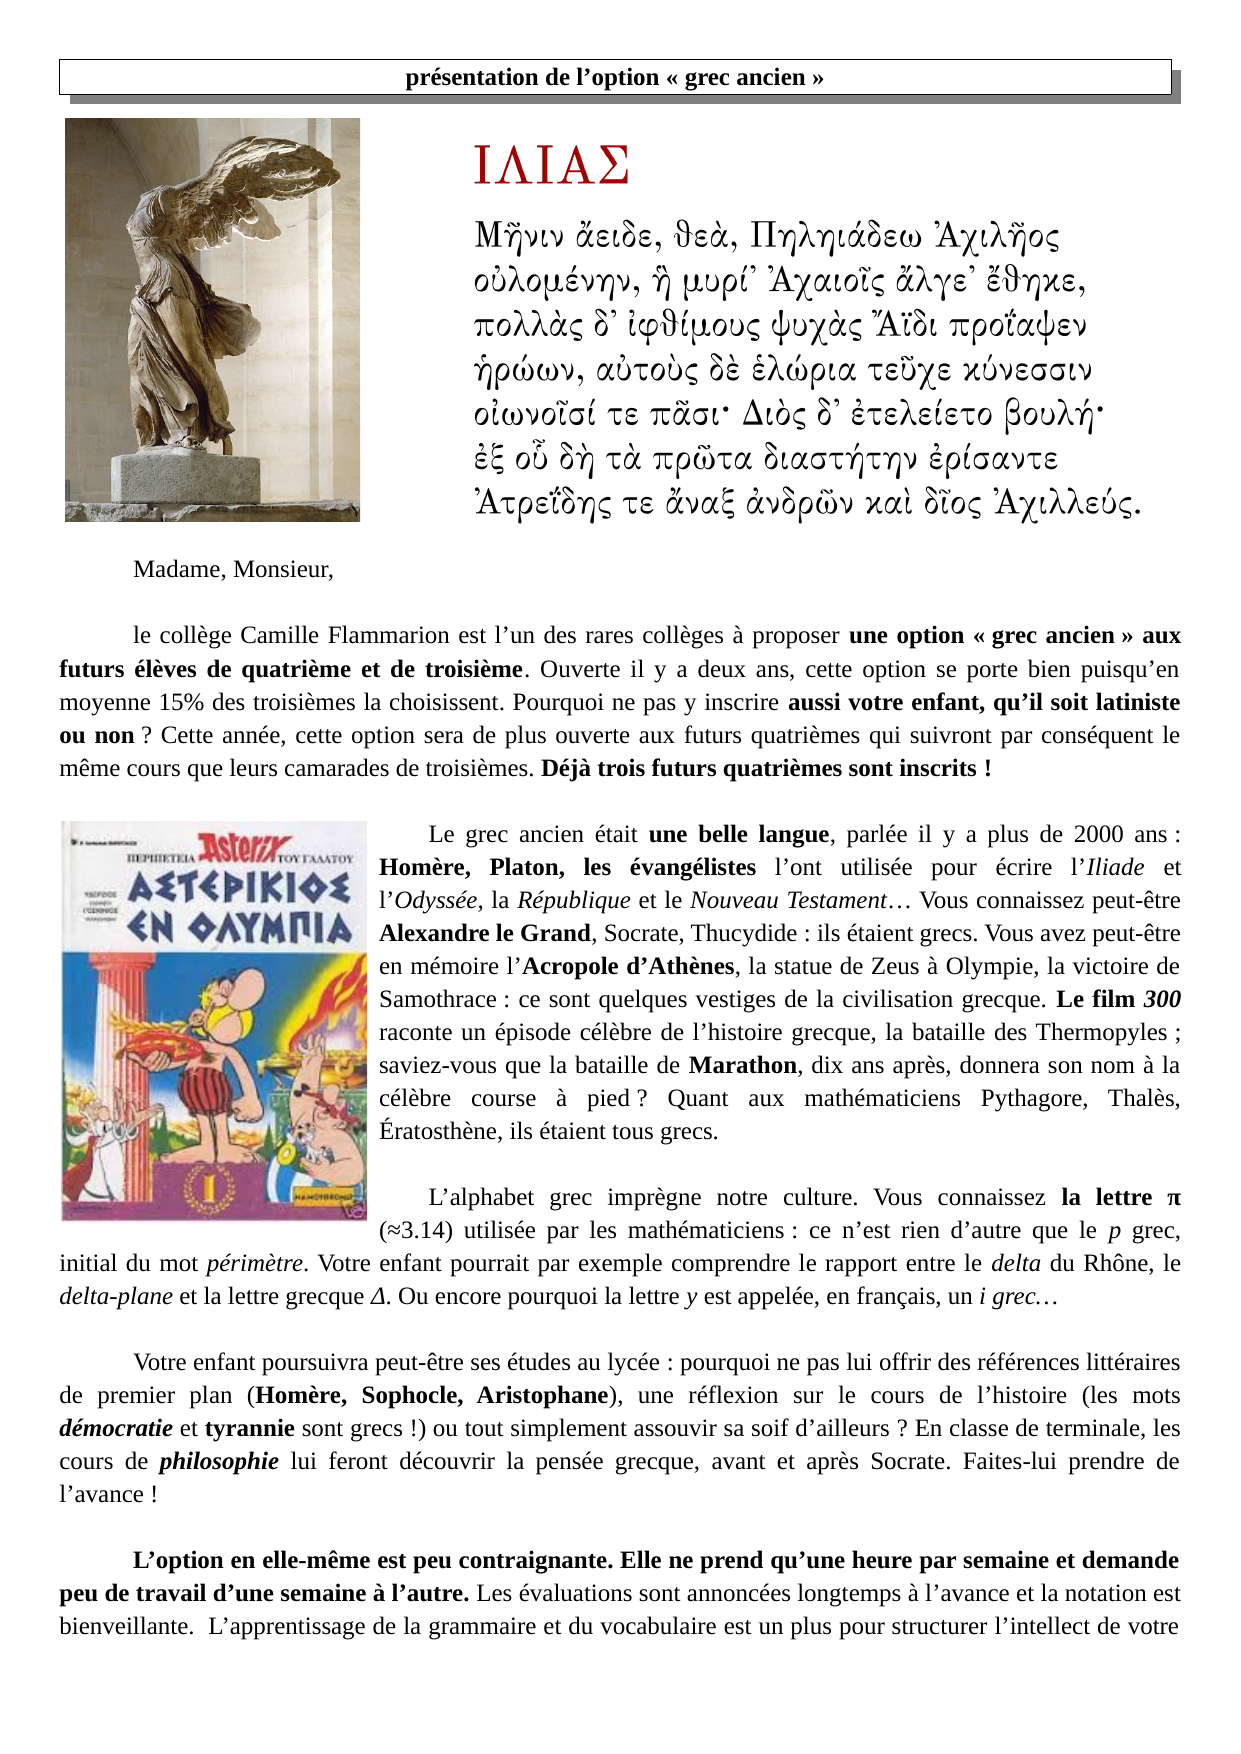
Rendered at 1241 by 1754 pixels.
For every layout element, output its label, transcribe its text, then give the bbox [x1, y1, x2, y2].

picture [65, 118, 361, 522]
text L’alphabet grec imprègne notre culture. Vous connaissez la lettre π (≈3.14) utilisée par les mathématiciens : ce n’est rien d’autre que le p grec, initial du mot périmètre. Votre enfant pourrait par exemple comprendre le rapport entre le delta du Rhône, le delta-plane et la lettre grecque Δ. Ou encore pourquoi la lettre y est appelée, en français, un i grec… [59, 1182, 1181, 1310]
text L’option en elle-même est peu contraignante. Elle ne prend qu’une heure par semaine et demande peu de travail d’une semaine à l’autre. Les évaluations sont annoncées longtemps à l’avance et la notation est bienveillante. L’apprentissage de la grammaire et du vocabulaire est un plus pour structurer l’intellect de votre [59, 1545, 1181, 1640]
picture [60, 821, 368, 1224]
text le collège Camille Flammarion est l’un des rares collèges à proposer une option « grec ancien » aux futurs élèves de quatrième et de troisième. Ouverte il y a deux ans, cette option se porte bien puisqu’en moyenne 15% des troisièmes la choisissent. Pourquoi ne pas y inscrire aussi votre enfant, qu’il soit latiniste ou non ? Cette année, cette option sera de plus ouverte aux futurs quatrièmes qui suivront par conséquent le même cours que leurs camarades de troisièmes. Déjà trois futurs quatrièmes sont inscrits ! [59, 621, 1181, 781]
text présentation de l’option « grec ancien » [60, 60, 1171, 94]
picture [457, 127, 1166, 540]
text Madame, Monsieur, [59, 554, 1181, 583]
text Le grec ancien était une belle langue, parlée il y a plus de 2000 ans : Homère, Platon, les évangélistes l’ont utilisée pour écrire l’Iliade et l’Odyssée, la République et le Nouveau Testament… Vous connaissez peut-être Alexandre le Grand, Socrate, Thucydide : ils étaient grecs. Vous avez peut-être en mémoire l’Acropole d’Athènes, la statue de Zeus à Olympie, la victoire de Samothrace : ce sont quelques vestiges de la civilisation grecque. Le film 300 raconte un épisode célèbre de l’histoire grecque, la bataille des Thermopyles ; saviez-vous que la bataille de Marathon, dix ans après, donnera son nom à la célèbre course à pied ? Quant aux mathématiciens Pythagore, Thalès, Ératosthène, ils étaient tous grecs. [59, 819, 1181, 1145]
text Votre enfant poursuivra peut-être ses études au lycée : pourquoi ne pas lui offrir des références littéraires de premier plan (Homère, Sophocle, Aristophane), une réflexion sur le cours de l’histoire (les mots démocratie et tyrannie sont grecs !) ou tout simplement assouvir sa soif d’ailleurs ? En classe de terminale, les cours de philosophie lui feront découvrir la pensée grecque, avant et après Socrate. Faites-lui prendre de l’avance ! [59, 1347, 1181, 1508]
